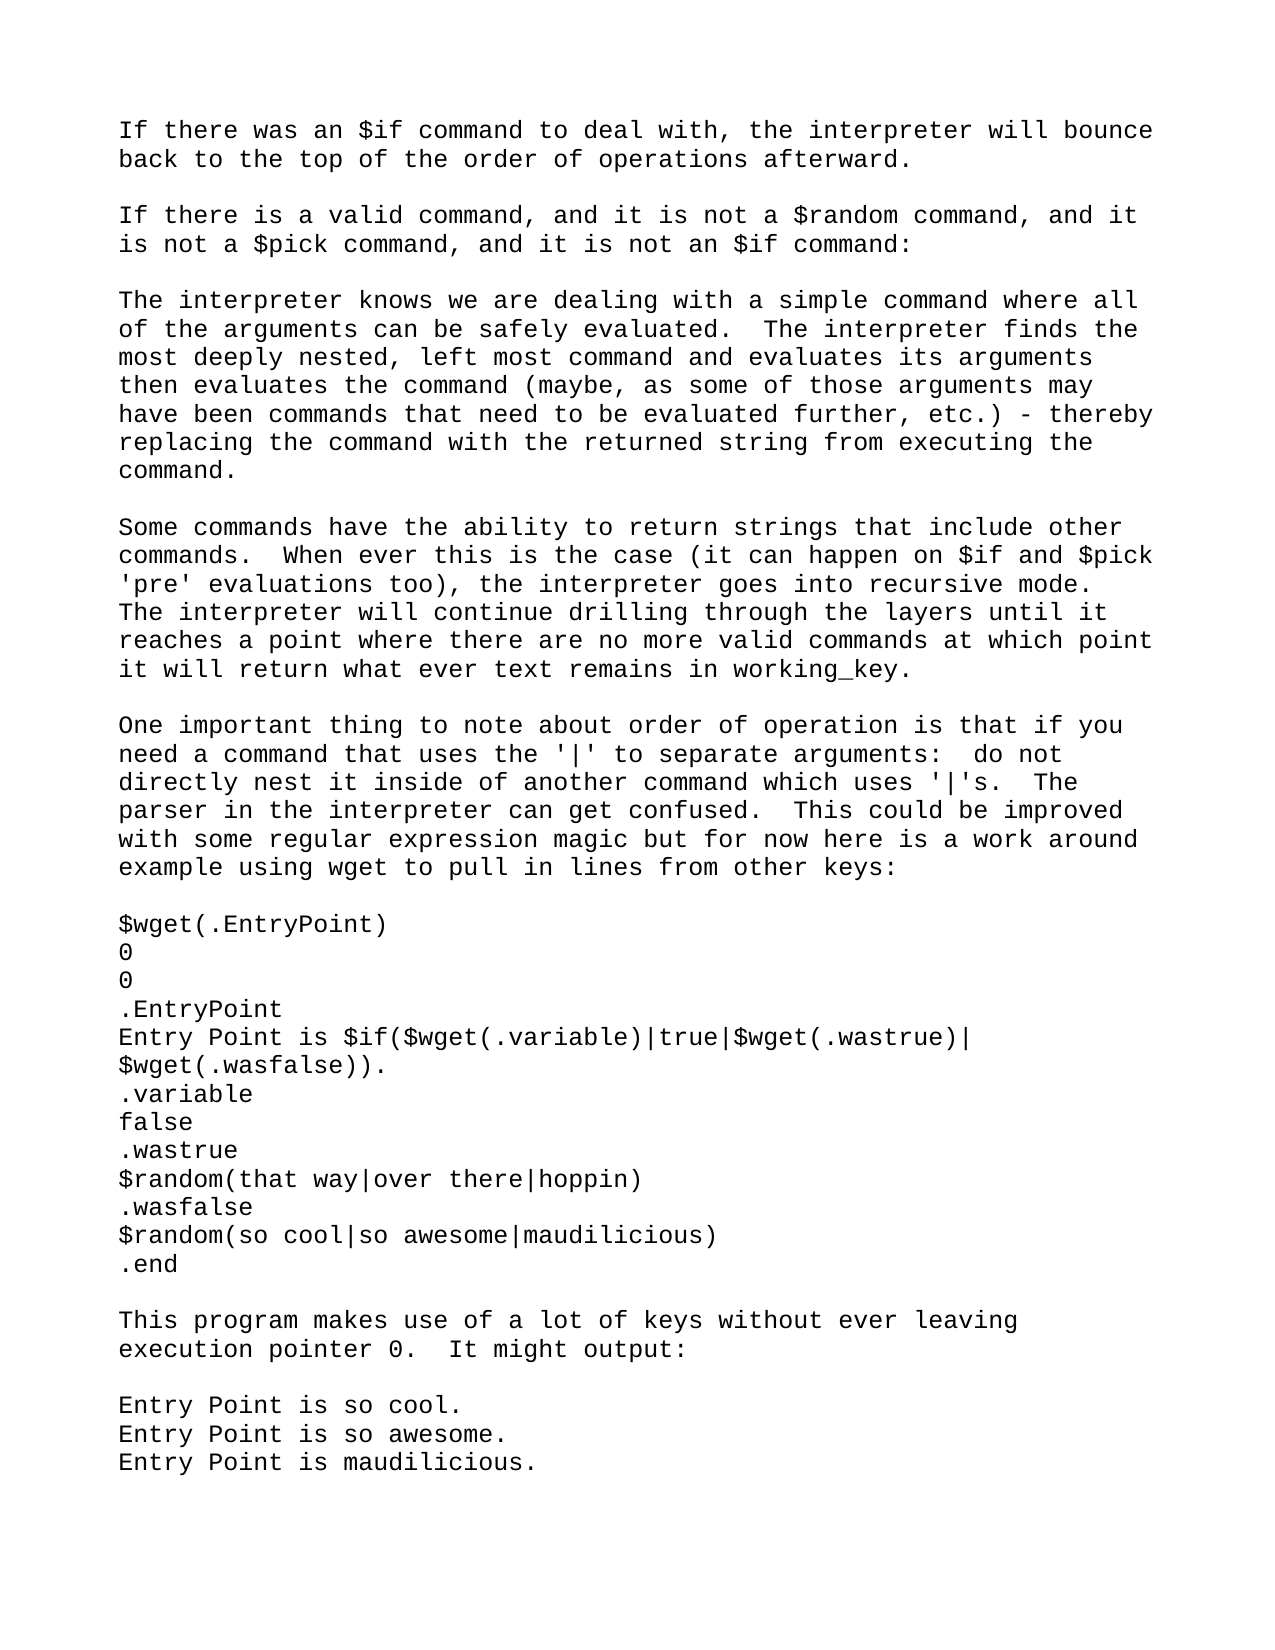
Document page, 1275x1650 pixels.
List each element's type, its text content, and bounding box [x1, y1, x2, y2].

text .end [118, 1251, 1157, 1280]
text The interpreter knows we are dealing with a simple command where all of the arguments can be safely evaluated. The interpreter finds the most deeply nested, left most command and evaluates its arguments then evaluates the command (maybe, as some of those arguments may have been commands that need to be evaluated further, etc.) - thereby replacing the command with the returned string from executing the command. [118, 288, 1157, 486]
text 0 [118, 940, 1157, 968]
text $random(so cool|so awesome|maudilicious) [118, 1223, 1157, 1251]
text 0 [118, 968, 1157, 996]
text .wastrue [118, 1138, 1157, 1166]
text One important thing to note about order of operation is that if you need a command that uses the '|' to separate arguments: do not directly nest it inside of another command which uses '|'s. The parser in the interpreter can get confused. This could be improved with some regular expression magic but for now here is a work around example using wget to pull in lines from other keys: [118, 713, 1157, 883]
text If there is a valid command, and it is not a $random command, and it is not a $pick command, and it is not an $if command: [118, 203, 1157, 260]
text .variable [118, 1081, 1157, 1110]
text Entry Point is so cool. [118, 1393, 1157, 1421]
text false [118, 1110, 1157, 1138]
text This program makes use of a lot of keys without ever leaving execution pointer 0. It might output: [118, 1308, 1157, 1365]
text Some commands have the ability to return strings that include other commands. When ever this is the case (it can happen on $if and $pick 'pre' evaluations too), the interpreter goes into recursive mode. The interpreter will continue drilling through the layers until it reaches a point where there are no more valid commands at which point it will return what ever text remains in working_key. [118, 515, 1157, 685]
text .EntryPoint [118, 996, 1157, 1025]
text If there was an $if command to deal with, the interpreter will bounce back to the top of the order of operations afterward. [118, 118, 1157, 175]
text Entry Point is maudilicious. [118, 1450, 1157, 1478]
text Entry Point is so awesome. [118, 1421, 1157, 1450]
text $wget(.EntryPoint) [118, 911, 1157, 940]
text .wasfalse [118, 1195, 1157, 1223]
text Entry Point is $if($wget(.variable)|true|$wget(.wastrue)|$wget(.wasfalse)). [118, 1025, 1157, 1081]
text $random(that way|over there|hoppin) [118, 1166, 1157, 1195]
